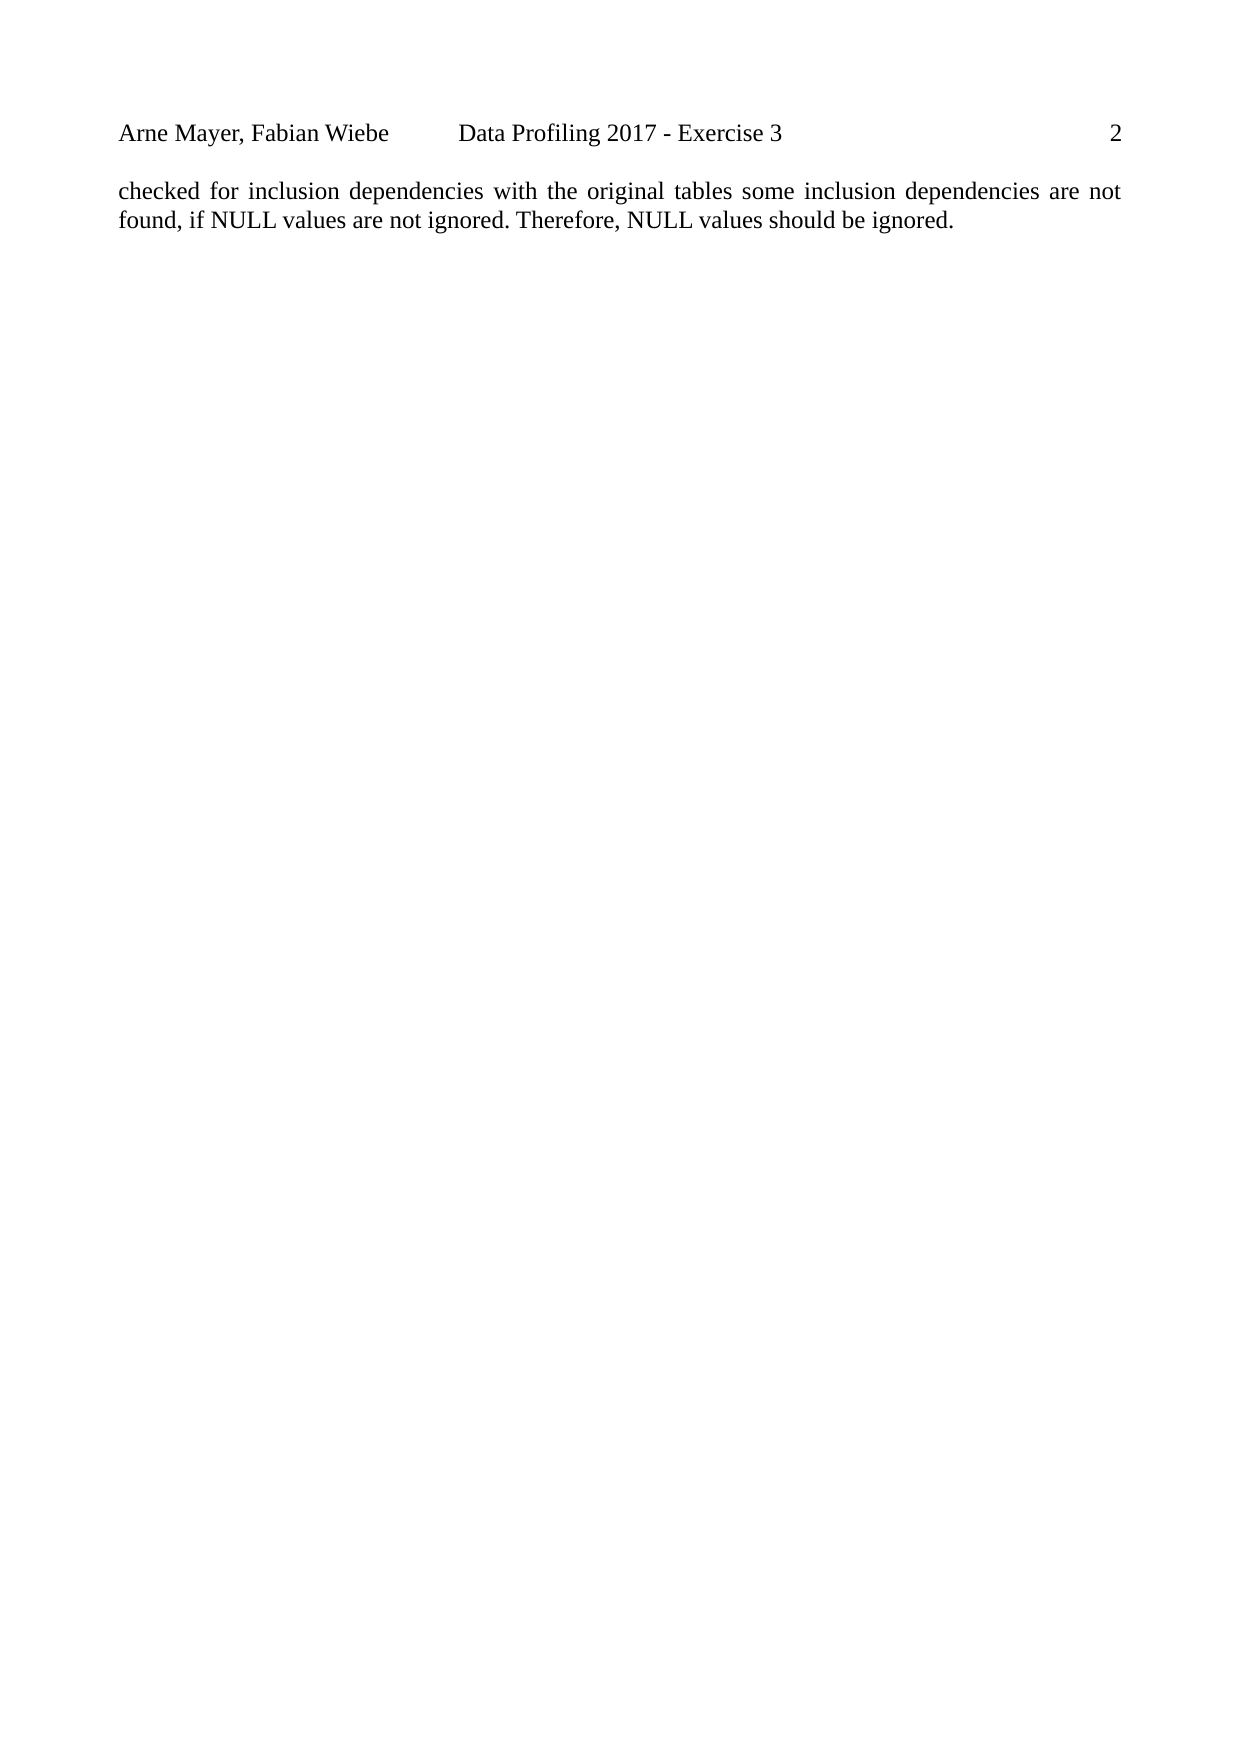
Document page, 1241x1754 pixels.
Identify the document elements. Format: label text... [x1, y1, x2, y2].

text checked for inclusion dependencies with the original tables some inclusion dependencies are not found, if NULL values are not ignored. Therefore, NULL values should be ignored. [118, 176, 1122, 234]
